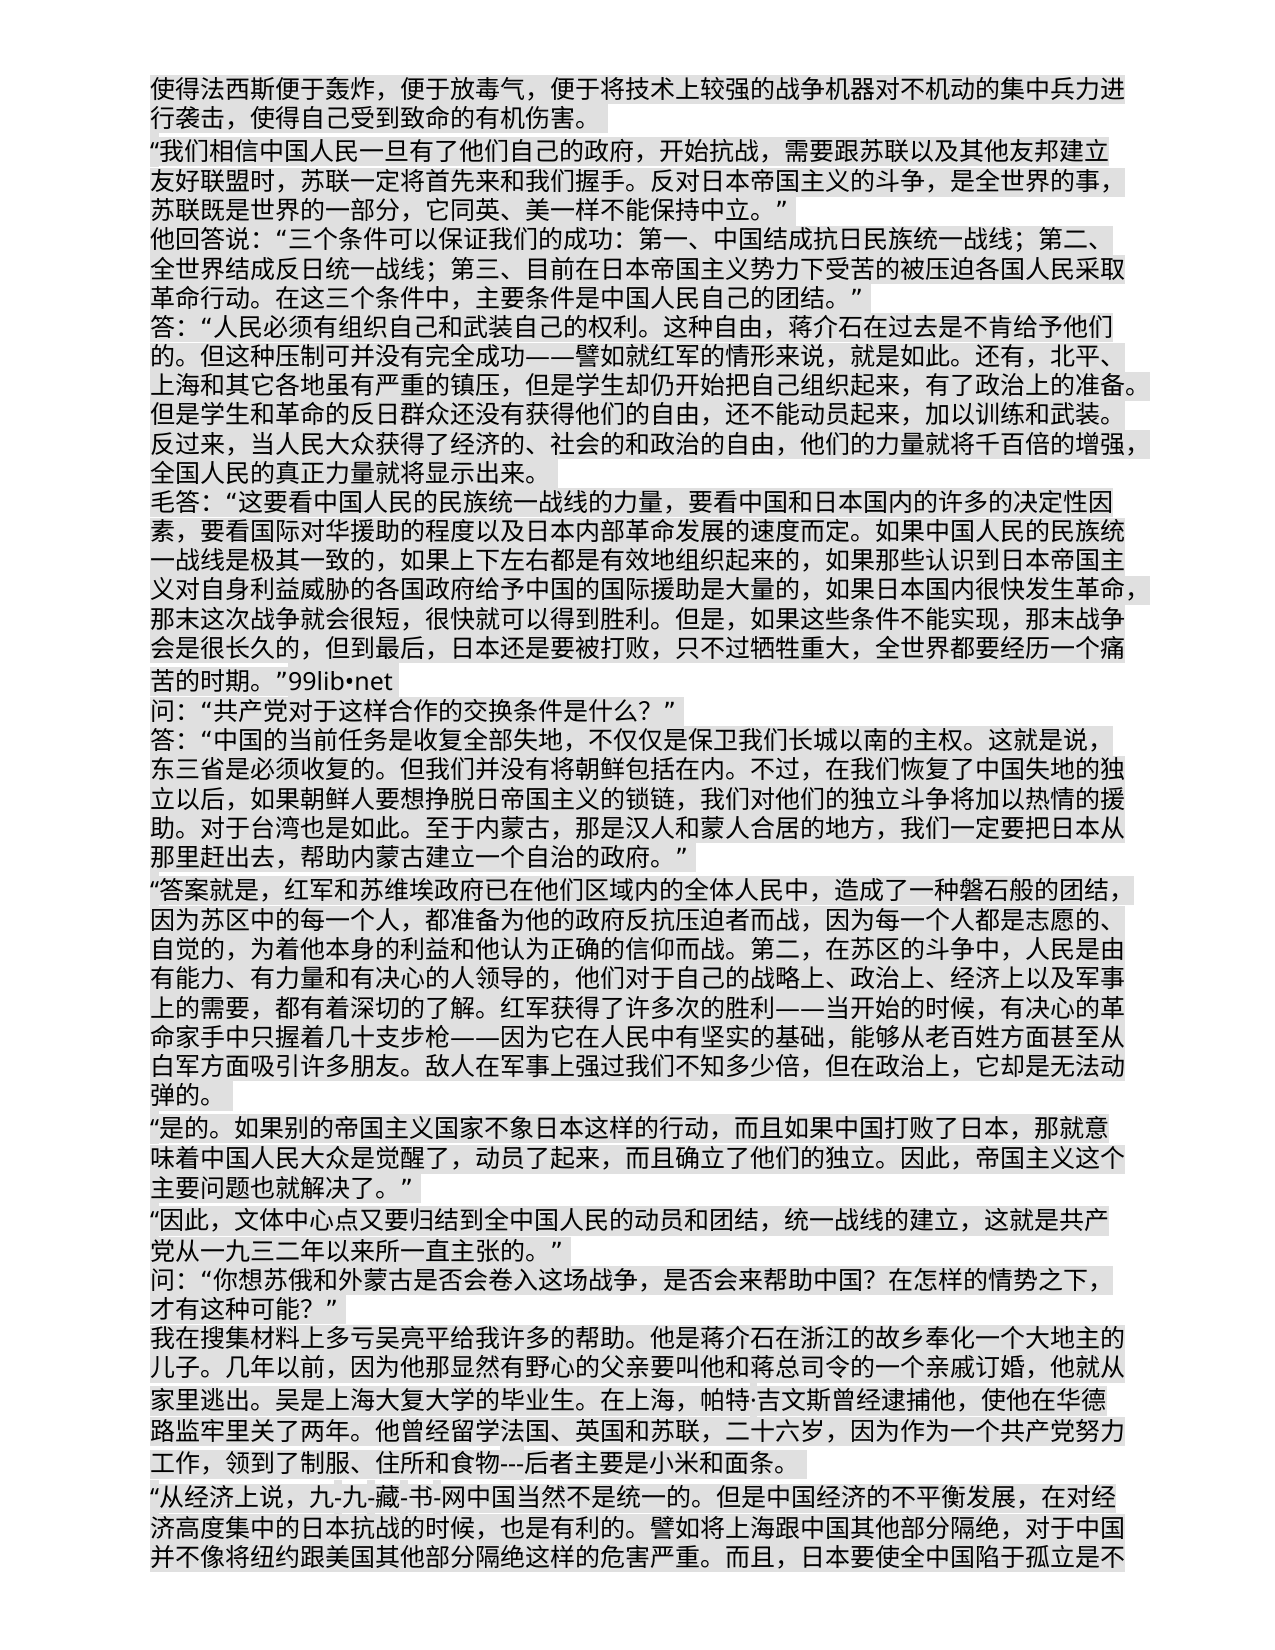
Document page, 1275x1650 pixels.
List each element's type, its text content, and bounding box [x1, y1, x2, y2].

text TO 123 西行漫步作者埃德加·斯诺1970年訪問中國一年後，分別在美國及義大利發表文章。1972年作者過逝。 一九七一年四月十八日意大利《时代》周刊---同毛泽东的一次交谈 一九七一年四月三十日美国《生活》杂志--我们同毛泽东谈了话 兩篇文章毛沒有提到日本 ，如果你另有所本，請找出來來源，否則你就是造謠胡扯。 意大利《时代》周刊 同毛泽东的一次交谈 去年十月，我登上了天安门城楼，周恩来总理乎意料地来找我。几秒钟之后，我的妻子和我被介绍给了毛泽东，这发生在中国的中心，在人类四分之一的中心。在下面能容纳五十万人的大广场上，一个大标语牌上写着毛泽东一九七零年五月二十日声明中的一句话，这一声明保证中国坚决支持柬埔寨的西哈努克亲王反对郎诺和美国，坚决支持刚刚建立起来的印之人民反美联盟，毛的这句话是： “全世界人民团结起来，打败美国侵略者及其一切走狗！” 后来，在毛主席七十七寿辰那天，《人民日报》发表了我们在天安门上的照片，照片的说明中把我说成是“美国友好人士”。那天这家报纸在每天都刊登毛思想的右上角登了这样一句话，“全世界人民包括美国人民都是我们的朋友。” 毛总是注意把各国人民同其政府的政策区分开来，我对于自己能作为这一态度的一个象征而感到高兴。 主席同我紧紧握手表示欢迎。他比一九六五年我上一次看到他时瘦了些，但更精神了，正是在那时，他正要采取他的政治生涯中也许是最勇敢的决定，但这一点我是现在才知道的。 主席简短地向我谈了一九六七年的几乎是无政府状态的情况，同时我们一起看那些为庆祝国庆准备的生动的彩车，真是五彩缤纷，形象动人！重点是中国的生产和备战。到处都有穿军装的人，但是，可以看到的为数不多的武器是民兵队伍手里的武器，其中有很多姑娘，头上梳着辫子。颂扬毛的著作的生动的画面一个接一个，但首先是涉及工厂、公社、文化事业和军事生活的画面。全身塑像和半身像，有的很大，重现了站在我身边的这位人物、这位领袖、这位第二次的解放即文化上的解放的创议人的形象。这第二次的解放是为了使革命象原来的那样纯洁，是为了让空前广泛的群众参加到革命中来。 在我们面前通过的游行队伍喊着，毛主席万岁，毛主席万岁，毛主席万万岁！很多青年人的眼里饱含着热泪。 我不由得指着这怀着崇拜心情的游行队伍问毛： “您觉得所有这些怎么样？您的印象如何？” 主席微露嗔色，摇摇头，又说“很好”，但看来他不是十分满意的。这是什么意思？又过来一些游行的人把我们的谈话打断了，使他没有能回答我的问话。只是在经过几周之后，在一次长时间的谈话中，我重新提出这一问题时，毛才非常坦率地向我谈到，个人崇拜是“讨嫌”的。我这才发现，在十月的那天，他的反应并不是赞成那些成千上万双手里拿着用来赞扬毛语录的画面、旗子和鲜花的。 问题仍然是重建党和重建国家的领导机构。据周恩来说，原来的党员恢复组织生活得占百分之九十五，而很多很有经验的干部正在等待重新任命职务。 当然，党的核心形式上在一九六九年四月就已经建立起来，那时，九大选出了新的中央委员会。但是，那时大量的老干部还在公社或者五-七干校（毛发出有关指示的日子）劳动。最严重的情况是，他们还得等待“解放”，还要令人满意地完成“斗、批、改”的三个阶段才能得到解放。另外一些干部被送去进行正常的思想教育，这是所有的党员都应该定期接受的教育。 同时，从家庭开始对新宪法进行全国性的讨论，新宪法号召要提高警惕，要进行群众性的大批判。新宪法的通过同第四届人大召开将一起使文化大革命达到最高峰。新宪法说中国是“中国共产党领导的”“无产阶级专政的社会主义国家”。七月一日将庆祝中国共产党的五十周年，那时，通过在形式上重建省委——这是“改”的象征————以及全国团结，政权的恢复，重建工作将完成。 “走资派”刘接受挑战 一九六六年党瘫痪到最严重程度时，重建的进程是很困难很艰巨的，那时，文化革命发展到了摧毁党的地步。 为什么这样强大的党的创建者和公认的天才领袖要“断然粉碎这个党”呢？这不是毛原来的打算，他只是要把“一小撮”人清除出权力结构。但是，最后触及到了很多高级领导人和毛的一些最老的同事。为首的是刘少奇，他是党的第一副主席，国家主席。 毛泽东永远是党的主席，刘是他的第一“副主席”。但是，一九六四年，毛失去了对他的“继任人”们组成的大部分机构，首先是国家机构的实际控制。比如，一九六五年，他甚至不能在北京的党报上发表一篇重要的文章，文章的目的是开始文化革命的宣传阶段。毛不得不以小册子的方式在上海发表它。 刘及其在中央委员会的盟友一直利用毛的名望利用国家、工会、党校、政治干部和官员来施展阴谋。确实，很多干部都认为自己是真正的毛泽东主义者，但是，刘以及同刘一样思想的那些同伙特别在一九五九到六一年的经济危机之后，在理论上利用了对毛的崇拜，在实际上侮辱了毛主义。他们不强调阶级斗争而只搞生产，他们只靠“专家”来提高技术水平，搞政治为经济权利和技术权利服务。他们主张扩大国家信贷（以及国家债务），而不是“大跃进”，不是以积极的劳动的思想热情来作资本。 在讨论后来成为毛的文化革命的纲领的文件时最后摊牌了。在一次决定性的冲突中，刘顽固地反对毛的第一点、也是最基本的一点：“斗垮走资本主义道路的当权派，批判资产阶级的反动学术“权威””，批判资产阶级和一切剥削阶级的意识形态，改革教育，改革文艺，改革一切不适应社会主义经济基础的上层建筑……” 刘面临的一个选择：要么粉碎自己的机构，要么进行较量。他没有放弃挑战。一九六五年一月二十五日，而不是在此之前，毛决定，刘必须下台。至少是一个高级负责人对我谈了这一点。 毛认为，人民和党员群众虽然是站在他的一边的，但被阴险的反对派引上了邪路。青年必须经历更深刻的第二次革命，接受教育，必须在斗争中接受锻炼，通过深入学习毛的教导重新获得生气。他希望恢复已经丧失的延安时代（一九三七——四七年）的精神，那时，一种平等的思想主宰那个时代，那时，毛的思想和党的首脑们教育党员们去争取最后的胜利。 应当有一种高于一切的思想，这就是毛的教导。这就意味着，高度集中，精简机构，相信群众的积极性和创造性，使城里人学会当农民，优先满足占人口百分之八十的农民的要求，农民自己用本身劳动创造的财富来进行集体投资，取消资产阶级的一切影响。换句话说，毛要的事，他的革命生涯的经历，以及必然的一切结果，让新的一代也来经历一番。 训练大家使用武器 因此，毛的信念所提出的第一个问题就是，党正沿着（苏联）修正主义的道路走向资本主义，正在出现一个新的特权阶层，一个掌权的官僚阶层，一个脱离人民的官吏阶层。第二个问题是同第一个问题密切联系的，即刘少奇妄图提出以妥协来解决中苏之间的僵局的问题。从一九六五年起，美国对北越的进攻出现了把战争扩大到中国的危险。刘要派一个中国代表团参加一九六六年召开的苏共二十三大，目的是恢复中苏联盟。毛的态度恰恰相反：要相信自己，要独立，要把 全国办成一个大学校，学习用人民战争反对美帝国主义和苏联社会帝国主义。 还讨论到了很多次要的问题和一些政治问题，但上面提到的两个问题是基本的。现在，人们说，刘和毛从一开始就代表着“两条路线”。毫无疑问，“两条路线”是存在的。据毛说，在党由两个人领导的四十五年里，也存在这样的情况，“非对抗性矛盾（逐步）变成了对抗性矛盾”（不可调和的矛盾）。是个人争权的斗争吗？人情的因素是不能完全同客观政治现实分开的，但是，毫无疑问，毛和刘之间的冲突首先是由于，两个人对于伟大的中国革命的方法和目标的考虑在实质上是不相同的。 关于后来发生的事已经写了很多，但这些历史是很复杂的，很难在这里用几行字说清。但只要说一点就够了，即毛在解放军帮助下所取得的胜利是如此全面，以致副主席、国防部长林彪可以在党的九大（九大定他为毛的法定继任人）说：“在任何时候、任何情况下，谁反对毛主席、谁反对毛泽东思想，就全党共讨之，全国共诛之。” 现在的事实是，毛泽东思想终于把全国动员到如下这样的目标上来：加速消灭城乡差别;提高生活水平和文化水平；工人、农民、士兵、党的官员和技术人员都一样有可能前进；农业技术和农业生产纳入学校教学内容之中，大家都亲自经历一番；消灭一切资产阶级思想，特别是在知识分子和官员当中残留的资产阶级思想；是学生和工人溶为一体，把学校的理论和工作实践结合起来，这样来使高等教育无产阶级化；按军队的而教育办法训练大家都使用武器；把青年培养成为这样的代表一个阶级的一代人：他们十分开通，受到良好教育，具有为全国人民和全世界人民服务的思想，不顾个人的得失，具有首先使人类最终摆脱饥饿、贪婪、无知、战争和资本主义这样的世界观。 这就是一切？是的，但还有别的。我只是简单地转述了我从官员、毛思想的积极分子以及受过毛思想的“再教育”的人那里听来的话。我也是用毛思想来解释文化革命过去是怎么回事、现在又是怎么回事的。 梦想参军 从林彪在党的九大宣布“无产阶级文化大革命取得了伟大胜利”至今两年以来，几乎占人口百分之九十七的非党群众在今天是如何生活得呢？ 幼儿园的许多孩子们给我唱了《毛主席永远和我们在一起》的歌子。任何人都会对你说他热爱毛主席。而且，今天的人同一九六五年我认识的人，除了大家都佩戴毛主席像章之外，在外表上几乎再没有任何区别。人们的穿着都一样：灰色和浅蓝色的裤子和上衣，男女都一样，别的就是草绿色和蓝色卡叽衣服。许多人宁愿在家里穿较好的和色彩鲜艳的衣服，然而现在在街上看到的“时兴”服装绝对是无产阶级化的。在城市里，农民和知识分子越来越难区分，象街道是干净整齐的一样，这两种人都是干净整齐的。 人们纯朴自然，言谈行动彬彬有礼。今天，群众都更多地受到教育；几乎所有的儿童都上学；在很多工厂里，工人都是中学毕业生。由于在过去二十年里载了许多树，城市变得漂亮起来；对农业的全面改造正改变着农村的旧面貌。 中国显然是从未有过地富裕起来，但不是个人富裕。 人们的营养丰富，身体健康，衣着合身；每周六天工作、参加政治活动或学习技术。空闲的时候，人们如果不去挖地道或修防空洞，就在家休息，或者打乒乓球或者是同朋友去游泳。人们偶尔也有一些担心的事，但担心的不是食品价格上涨、医药费用或税收增加。人们的生活水平不是很高，但是，他们不知道什么是借债和典当，不必担心折磨过他们的父母的饥饿和贫困。人们看到的报纸和杂志登的首先是政治和鼓舞人的消息，现在没有一个中国人是不关心政治的。另一方面，人们不必因这样的消息而感到担心：犯罪行为、经济危机、污辱、种族骚乱、婚姻丑事、吸毒、腐败行为、对富人的阶级性的妒忌等等。正如一个观察家所说的那样，中国是“道德的渊薮”。 我看到，工资稍有变动，即低工资和中等工资略有增加，高工资稍有缩减。 在十几个大城市里，在一些省城和公社里我看到，消费品很好，售价比一九六五年低或者几乎相等。 粮食、食油和棉布都是定量供应的。粮食定量根据人们的工种不同而不同，每人每月的定量在十三公斤到二十公斤之间，再加上目前供应充足的副食品，这是足够的了。中国是世界上生产棉纺品最多的国家，但这是在国际市场上的地位，在国内每人配给五米半棉布。相反，合成纤维品是随便购买的，因而需求量也就很大。食油的定量平均起来可以足够一家人的需要。除此以外，所有的消费品都是随便购买的。我没有看到私人汽车有所增加，为此，城市和铁路运输良好。交通费极低。 普通人一家也许至少有一辆自行车（农民也是如此）。有很多类型的住房，但一般说来都比过去的好（在农村，农民有自己的房屋，不必交房钱）。工厂工人的医疗费用食油他们的组织支付的。医药的售价比起西方国家的售价来简直可以说是不必花钱，避孕药是免费供应的。 除了这一切以外，只要对文化革命进行比较深刻的分析就可能充分地估价中国人民的生活方式。文化革命的效果在工厂、农村的公社、教育、医疗卫生、各种类型的文化活动和军队等方面的组织及政治改变当中是特别显著的。今天，青年的最大的想望是能参加海、陆、空军，但只有少数人被挑选上。 ----------------------------------------------------------- 美国《生活》杂志 毛泽东的一次交谈 毛泽东主席在去年十二月十八日在北京同我进行的一次长达五小时的谈话中，表述了他对中美关系、中俄关系和对外关系方面的其他一些问题以及对无产阶级文化大革命及其后果的一些看法。 主席批评了对毛“个人崇拜”的专讲形式的做法，解释了为什么在文化革命期间曾有必要采取这种讨嫌的做法，并且预言这种做法将逐渐改变。他说，人民共和国政府不久将让能代表美国广泛的政界和新闻舆论界的右、中、左三方面的一些人访问中国。他谈到赞成同美国最高级官员（包括尼克松先生在内）开始进行谈话。他说他寄很大希望于美国人民，认为美国人民将是一只有益于世界的潜在力量。 毛主席强调说，他不希望进行接见记者式的谈话。我们进行的是一次交谈。但是，只是在最近我才能够证实他不反对在不直接引用原话的情况下发表他的某些意见。 那是在清晨。我们共进了早餐，一直谈到一点左右。 毛宽敞的书房里四面都是书架，书架上摆满了数以百计的中文书籍，其中也有少量的外文书籍。许多书中插着注有解释的、作书签用的纸条。大写字桌上高高地堆着报刊和手稿。这是正在从事写作的作家的工作室。通过宽敞的窗户，可以瞥见园景，据说主席亲自在园子里种植蔬菜和试种庄稼。 我们讨论了我写的关于我们上次一九六五年一月谈话的报道，在那篇报道中，我曾写道，他承认中国确有“个人崇拜”。因为我写了这一点，有些人曾批评过我。 他说，那些反对我在一九六七年和一九六八年重访中国的官员都属于一个极左集团的，这个集团曾一度夺了外交部的权，但是，他们都早就被全部清除了。毛继续说，在我们一九六五年进行谈话的时候，许多权力——各个省、各个地方党委内，特别是北京市党委内的宣传工作地权力——他都管不了了。正因为如此，他那时曾说过需要有更多的个人崇拜，以便鼓动群众去摧毁反毛的、党的官僚机构。 今天，情况不同了。主席说，所谓“四个伟大”——对毛本人的称号——“伟大的导师、伟大的领袖、伟大的统帅、伟大的舵手”讨嫌。总有一天要统统去掉。只剩下“TEACHER（导师 ）”这个词，就是教员。毛历来是当教员的，现在还是教员。甚至在他成为共产主义者之前，他就是长沙的一个小学教员。其他的称号一概辞去。 我说：“我常常想，不知道那些呼毛口号最响，挥动旗子最起劲的人，是不是——就象有些人所说的——在打着红旗反红旗。” 毛点点头。他说，这些人分三种。一种是真心实意的。第二种是随大流的——因为别人喊“万岁”，他们也跟着喊。第三种人是伪君子。我（按：指斯诺）没有受这一套的骗是对的。 我说：“我记得，就是你一九四九年进北京之前，中央委员会通过了一个决议——据说是根据你的建议——禁止用任何人的名字来命名街道、城市或地方。” 他说，是的，他们避免了这种做法；但是，其他的崇拜形式出现了。有那么多的标语、画像和石膏像。红卫兵坚持说，如果你周围没有这些东西，你就是反毛。在过去几年中，有必要搞点个人崇拜。现在没有这种必要了，应当降温了。 他接着说，但是，难道美国人就没有自己的个人崇拜吗？各个州的州长、各届总统和内阁各个成员没有 一些人去崇拜他，他怎么能干下去呢？总是有人希望受人崇拜，也总有人愿意崇拜别人。他问我说，如果没有人读你的书和文章，你会高兴吗？总要有点个人崇拜嘛。 毛主席对这种有关神和上帝的现象——人需要被人崇拜，也需要崇拜被人——显然考虑过很多。在以前的访问中，他曾详细谈过这个问题。 我说：“伏尔泰曾写道，如果没有上帝，人类也必须造一个。在那个时代，如果他表示他是一个彻底的无神论者，他就可能掉脑袋。” 毛同意，许多人因为说了比这要轻得多的话就掉了脑袋。 我说：“自那时以来我们已经取得了一些进步。人类已经在一些事情上改变了上帝的观点。其中一件事就是节制生育，在这个问题上，中国现在同五年前或者十年以前比较起来有了很大的变化。” 他说，没有。说我（按：斯诺）受人欺骗了。在乡下，妇女仍然想要男孩。如果第一个和第二个孩子都是女孩，她还想再生一个。如果生了第三个，还是个女孩，这位母亲还想再生。很快就生了九个。这位母亲已经四十五岁左右了，她最后只好决定就这样算了。这种态度必须改变，但是需要时间。在美国情况也许一样吧？ 主席说，要男女完全平等，现在不可能。但是在中国人和美国人之间无需有偏见。可以相互尊重和平等。他说他寄很大希望于这两国人民。 如果苏联不行，那么他将寄希望于美国人民。单是美国就有两亿多人口。生产已经高于各个国家，教育普及。他将高兴看到在那里出现一个党来领导革命，虽然他并不预料在最近的将来就会出现。 他说，同时，外交部正在研究让美国人左、中、右都来访问中国。是否应当让代表垄断资本家的尼克松这样的右派来呢？应当欢迎他来，因为，据毛解释说，目前中美两国之间的问题要跟尼克松解决。毛将高兴同他谈，他当做旅行者也行，当作总统也行。 他说，遗撼的是我（按：指斯诺）代表不了美国；我不是一个垄断资本家。我能够解决台湾问题吗？何必那么僵着？蒋介石还没有死。但是台湾关尼克松什么事？这个问题是杜鲁门和艾奇逊搞的。 有一点提一下也许是适宜的——这并不是我同毛主席谈话内容的一部分——这就是：在北京的外国外交官去年了解到，某些中国人当时正在转达华盛顿给中国政府的信。这种联系旨在向中国领导人说明尼克松先生对亚洲的“新看法”。据说，尼克松坚决要尽快撤出越南，谋求通过谈判由国际保证东南亚的独立；通过弄清台湾问题结束中美关系的僵局，使这个人民共和国进入联合国并同美国建立外交关系。一九七零年有两个重要的法国人来过中国。第一个是计划部长安德烈-贝当古，第二个是戴高乐政权时的总理莫里斯-顾夫-德姆维尔。莫-顾夫-德姆维尔为戴高乐将军访华作好了安排，这次访问本来是准备在今年进行的。我自权威方面获悉，尼克松先生最早是向戴高乐将军透露他打算谋求同中国取得真正的缓和的。有些人当时曾预料戴高乐在访问时将在促成中美认真交谈方面起关键的作用。他的死使这一点未能实现。毛主席给戴高乐夫人的对这位将军的唁电，据人们所知，是自从罗斯福去世以来他对任何非共产党政治家的唯一的一次赞扬。 与此同时，其他外交官很活跃。一位已经访唔过一次尼克松总统的欧洲国家驻北京使团团长于去年十二月再次来到华盛顿。他绕过国务院跑到白宫去举行会谈，于一月间回到中国。我在二月间离北京前不久，曾自另一位绝对可靠的外交人士处获悉，白宫当时再次转达了一个信息，询问总统如果派一位私人代表前往同中国最高级领导人交谈，他将在中国首都受到怎样的接待。 我必须再次强调，上述背景情况中没有任何情况是毛泽东向我提供的。 在我们谈话的时候，主席再次向我追述说，教给中国人民进行革命的正是日本军国主义者。由于他们的侵略，他们激起了中国人民进行战斗，并且帮助了中国的社会主义取得统治地位。 我提到几天前西哈努克亲王曾对我说：“尼克松是毛泽东最好的代理人。他对柬埔寨炸得越凶，他就越使更多的人变成共产党人。他是他们最好的弹药运输人。”毛泽东同意说，是的，他喜欢那样的帮助。 我提醒他说，两个月前天安门广场举行“十一”游行时我同他的谈话的过程中，他曾告诉我，他“不满意目前的情况”。我请他解释他那番话的意思。 他回答说，文化大革命中有两件事他很不赞成。一个是讲假话。有人一面说要文斗，不要武斗，而实际上却在桌子下面踢人家一脚，然后把脚收回来。当被踢的那个人问他：“你为什么踢我啊”他又说：“我没有踢你啊，你看，我的脚不是还在这里吗？”毛说，这是讲假话。后来，文化大革命中的冲突发展成了打派仗——开始用长矛，后来用步枪，，又用迫击炮。外国人讲中国大乱，不是假话，是真的，武斗。 主席很不高兴的另一件事是虐待“俘虏”——即罢了官和接受再教育的党员和其他人。解放军的老办法——释放俘虏并发给路费回家，这曾使许多敌人士兵受到感化而志愿参加他们的队伍——常常被忽视了。 毛泽东最后说，如果一个人不讲真话，他怎么能到别人的信任呢？谁信任你啊？朋友之间也是这样。 我问道：“俄国人害怕中国人吗？” 他回答说，有人是这样说，但是他们为什么要害怕呢？中国的原子弹只有这么大（毛伸出他的小手指），而俄国的原子弹有那么大（他伸出他的拇指）。俄国和美国的原子弹加起来（他把两个拇指并在一起）有这么大。 但是 从长远的观点来看，俄国人害怕中国吗？ 他回答说，听说他们有点怕。即使一个人的房子里有几只老鼠，这个人也可能吓坏了，怕老鼠吃掉他的糖果。比如，中国挖防空洞，俄国人因而感到不安。但是如果中国人钻防空洞，他们怎么能够打别人呢？ 至于意识形态问题，是谁打了第一枪呢？俄国人叫中国人教条主义，后来中国人叫俄国人修正主义。中国发表了俄国人的批评文章，但是俄国人不敢发表中国的批评文章。后来他们派了一些古巴人，随后又派了罗马尼亚人去要求中国人停止公开论战。毛说，那不行。如果必要的话，要争论一万年。后来柯西金本人来了。他们会谈后，毛对他说，他将减少一千年，但是不能再减了。 他说，俄国人瞧不起中国人，也瞧不起许多国家的人民。他们以为，只要他们一句话，大家就都会听从。 他们不相信也有不听的，其中一个就是鄙人。尽管中俄意识形态的分歧现在是不可调和的（正如他们在柬埔寨问题上采取互相矛盾的政策所表明的那样），但是他们最终还是可以解决他们国家之间的问题的。 毛主席再次提到美国说，中国应该学美国把责任和财富分散到五十个州的那种发展办法。中央政府不能什么事都干。中国必须依靠地区和地方的积极性。 通过这次和其他几次非正式的交谈，我相信，在今后的中美会谈中，毛主席一定会坚持那些指导中国全部对外政策、中国在意识形态方面和对世界的看法以及中国的地区政策的基本原则。另一方面，我也相信，在国际紧张局势得以缓和以后，中国将谋求同欢迎它充分参加世界事务的一切友好国家和敌对国家中的一切友好人民进行合作。 ------------------ 另外 在1937年出版的西行漫記裡毛談到抗日戰爭，這是在日本侵華全面戰爭的前一年。 三 论抗日战争 “这一切以及其他的因素，是决定战争的条件，使我们可以对日本的堡垒和战略根据地作最后的决定性的攻击，将日本占领军赶出中国。 “至于军火，日本不能夺取我们内地的兵工厂，而这是仅够供给中国军队用许多年的；他们也不能阻止我们从他们自己手中夺取大量的武器和军火。红军就是用这种方法从国民党手中来装备它现在的部队的：九年以来，国民党成了我们的‘军火运输队’。如果全中国人民联合起来抗日，那末，运用这种战术来取得我们的军火的可能性就更加无限了！ 我问：“你认为这样的战争要打多久？” 答：“那就是坚决地、断然地坚持对日本侵略进行抗战。此外，它还要求遵守我们在呼吁建立民主共和国和国防政府的宣言中所提出的各点。” “这并不是说要放弃战略要冲，只要认为有利，战略要冲还是应该用阵地战来保卫的。但中心战略却比必须是运动战，而着重依靠游击队战术。深垒战必须利用，但这在战略上只是辅助的和次要的。” 我突然想起第二天早上八点有一个约会要参观红军大学——要考察中国共产党人抗日情绪的“诚意”，这个地方大概是最合适不过了。 问：“在实际上，苏维埃政府和红军怎样才能跟国民党军队合作抗日呢？在对外战争中，所有的中国军队，是必须放在统一指挥之下的。如果最高军事会议有红军代表，红军是否愿意遵守它的政治和军事的决定？” 这样的人会是真的在认真地考虑战争吗？ 问：“一旦发生中日战争，你想日本会不会发生革命呢？” 白崇禧、李宗仁、韩复榘、胡宗南、陈诚、张学良、冯玉祥和蔡廷锴都似乎相信：中国战胜日本的唯一希望，最终必须依靠把大军分成机动部队，进行优势的运动战，并且在广大的游击区域中要有能力维持持久的防御，这样先在经济上，后在军事上慢慢拖垮日本。这至少就是他们的理论。 “必须记住，这次战争是在中国境内打的。这就是说日本人受到敌视他们的中国人民的完全包围。日本人的全部给养不得不靠从外面运进来，并且还要加以保护，在各交通线都要重兵驻守，同时在东三省和日本的基地也必须重兵驻守。 答：“是的。只要它是真正抗日的，我们的政府将全心全意遵守这样一个会议的决定。” “你认为在什么条件下，中国人民才能够消耗和打败日本的军队？”我问。 答：“战略应该是一种在一条很长的、流动的、不定的战线上进行运９９ｌｉｂ•ｎｅｔ动战的战略，战略的成功完全要靠在地形险阻的地方保持高度机动性，其特点是进攻和退却都要迅速，集中和分散都要迅速。这将是一种大规模的运动战，而不是深壕、重兵和坚垒的单纯阵地战。我们的战略和战术必须依作战的地形来决定，而这就决定了运动战。 “除了中国正规军之外，我们还应在农民中创建、指导并且在政治上和军事上武装大量的游击队。东三省的这种类型的抗日义勇军的成绩，只不过是全国革命农民中可以动员起来的潜在抵抗力量的极小表现。只要有适当的领导和组织，这种队伍可以弄得日本人一天二十四小时疲于奔命，愁得要死。 “战争的进行中使中国有可能夺获许多日本的俘虏、武器、弹药、战争机器，等等。到了某个时候，我们就越来越可以跟日本军队作阵地战，利用堡垒和深壕了，因为随着战争的进展，抗日军队的技术装备一定会大大的改善，而且还有与外国的重大援助而加强起来。在占领中国的长期负担的重压下，日本的经济是要崩溃的；在无数次胜负不决的战役的考验下，日本军队的士气是要涣散的。当日本帝国主义的浪潮在中国抗战的暗礁上冲散了以后，中国革命人民中潜藏的大量人力，却还可以输送无数为自己的自由而战斗的战士到前线来。 时间已经过了早晨两点，我精疲力尽，但在毛泽东的苍白有点发黄的脸上，我却找不出一些疲倦的表示。在吴亮平翻译和我纪录的时候，它一忽儿在两个小房间之间来回踱步，一忽儿坐下来，一忽儿躺下来，一忽儿倚着桌子读一叠报告。毛夫人也还没有睡。忽然间，他们两个都俯过身去，看到一只飞娥在蜡烛旁边奄奄一息地死去，高兴得叫起来。这确是一支很可爱的小东西，翅膀是淡淡的苹果绿，边上有一条橘黄色和玫瑰色的彩纹。毛泽东打开一本书，把这片彩色的薄纱般的羽翼夹了进去。 “在抗日战争中，中国人民会有比红军对国民党斗争时候所能利用的更大的有利条件。中国是一个很大的国家，只要还有一寸的土地没有在侵略者刺刀的下面，它就不能说是被征服。就算日本占领了一大部分中国，一块有一万万，或者甚至二万万人口的地方，要打败我们，也还差得很远。我们仍旧有很大的力量来抵抗日本军阀，而且在整个战争中，他们还得不断打一场激烈的后卫战。 “有许多人以为一旦日本占领了沿海的几个战略要冲而实行封锁以后，中国就将不可能继续对日抗战了。这是胡说。我们只要看看红军的历史，就可以驳倒这种看法。在有些时候，我们的力量在数量上要比国民党的军队少十倍或二十倍，他们在装备上也胜过我们。他们http://www.99lib.net的经济资源超过我们好几倍，他们还得到外界物资上的援助。可是，为什么红军还能节节获胜，它不仅能够存在到今天，而且还能增加它的力量？ 答：“日本的革命不仅是可能的，而且是一定的。在日军一遭到严重的失败，革命就不可避免地马上要开始发生了。” 问：“怎样才能最好的武装人民、组织人民和训练人民来参加这样的战争？” 问：“中国人民的当前任务是夺回丢给日本帝国主义的全部失地，还是只将日本赶出华北和长城以北的中国领土？” 毛泽东继续说：“从地理方面来说，战场是这样的广大，因此我们有可能以最大的效率来进行运动战，这对像日本这样行动缓慢的战争机器有致命的效果，因为它为了对付后方的袭击，不得不小心翼翼地摸索着前进。如果在一条狭隘的战线上集中重兵、竭力防御一二处要镇，那就完全丢掉了我们地理上和经济组织上的战术有利条件，而重蹈阿比希尼亚的覆辙。我们的战略和战术应该注意避免在战争初期阶段进行大决战，而应该逐步打击敌军有生力量的士气、斗志和军事效率。 一九三六年七月十六日，我坐在毛泽东住处里面一条没有靠背的方凳上。时间已过了晚上九点，“熄灯号”已经吹过，几乎所有的灯火已经熄灭。毛泽东家里的天花板和墙壁，都是从岩石中凿出来的；下面则是砖块地。窗户也是从岩石中凿出的，半窗里挂着一幅布窗帘，我们前面是一张没有上油漆的方桌，铺了一块清洁的红毡，蜡烛在上面毕剥着火花。毛夫人在隔壁房间里，把那天从水果贩子那里买来的野桃子制成蜜饯。毛泽东交叉着腿坐在从岩石中凿成的一个很深的壁龛里，吸着一支前门牌香烟。 问：“你对这样一场战争在军事上和政治上的可能发展趋势有怎么样的看法？” 这里不妨插一句，就是这种战略一般来说似乎也颇得非共产党的中国军事领导人的普遍赞成。南京由于有一支全部靠输入的空军，固然有了一支虽然开支浩大然而力量可观的对内进行镇压的力量，但大部分的专家，对于它在对外战争中的长期价值，却并不存在怎样的幻想。空军和中央军的这种机械化，有许多人甚至视为是化费不赀的玩具，认为在战争初期时肯定有令人感到意外的效果和辅助性的防御作用，但在最初几个星期后，就不能维持主动的作用，因为中国几乎完全没有基本军事工业，足以维持和补充空军或现代战争中任何其他高度技术化的部队。 九*九*藏*书*网答：“是的。我们的军队当然不会开入抗日军队所驻扎的任何区域的——我们在过去也不曾这样做过。红军决不会乘机利用战时的情势。” 问：“在这次‘解放战争’中，你看应该主要采取怎样的战略和战术？” “我们将欢迎并优待被我们俘获的和解除武装的日本官兵。我们不会杀他们。我们将对兄弟一般的对待他们。我们对于日本无产阶级的士兵并无冲突，我们要用一切方法使他们站起来，反对他们本国的法西斯压迫者。我们的口号是：‘联合起来反对共同的压迫者法西斯头子！’。反法西斯的日本士兵是我们的朋友，我们的目标是不矛盾的。” “阿比希尼亚的错误，除了内部政治上的弱点以外，就是在于他们想保有一条纵深战线，使得法西斯便于轰炸，便于放毒气，便于将技术上较强的战争机器对不机动的集中兵力进行袭击，使得自己受到致命的有机伤害。 “我们相信中国人民一旦有了他们自己的政府，开始抗战，需要跟苏联以及其他友邦建立友好联盟时，苏联一定将首先来和我们握手。反对日本帝国主义的斗争，是全世界的事，苏联既是世界的一部分，它同英、美一样不能保持中立。” 他回答说：“三个条件可以保证我们的成功：第一、中国结成抗日民族统一战线；第二、全世界结成反日统一战线；第三、目前在日本帝国主义势力下受苦的被压迫各国人民采取革命行动。在这三个条件中，主要条件是中国人民自己的团结。” 答：“人民必须有组织自己和武装自己的权利。这种自由，蒋介石在过去是不肯给予他们的。但这种压制可并没有完全成功——譬如就红军的情形来说，就是如此。还有，北平、上海和其它各地虽有严重的镇压，但是学生却仍开始把自己组织起来，有了政治上的准备。但是学生和革命的反日群众还没有获得他们的自由，还不能动员起来，加以训练和武装。反过来，当人民大众获得了经济的、社会的和政治的自由，他们的力量就将千百倍的增强，全国人民的真正力量就将显示出来。 毛答：“这要看中国人民的民族统一战线的力量，要看中国和日本国内的许多的决定性因素，要看国际对华援助的程度以及日本内部革命发展的速度而定。如果中国人民的民族统一战线是极其一致的，如果上下左右都是有效地组织起来的，如果那些认识到日本帝国主义对自身利益威胁的各国政府给予中国的国际援助是大量的，如果日本国内很快发生革命，那末这次战争就会很短，很快就可以得到胜利。但是，如果这些条件不能实现，那末战争会是很长久的，但到最后，日本还是要被打败，只不过牺牲重大，全世界都要经历一个痛苦的时期。”99lib•net 问：“共产党对于这样合作的交换条件是什么？” 答：“中国的当前任务是收复全部失地，不仅仅是保卫我们长城以南的主权。这就是说，东三省是必须收复的。但我们并没有将朝鲜包括在内。不过，在我们恢复了中国失地的独立以后，如果朝鲜人要想挣脱日帝国主义的锁链，我们对他们的独立斗争将加以热情的援助。对于台湾也是如此。至于内蒙古，那是汉人和蒙人合居的地方，我们一定要把日本从那里赶出去，帮助内蒙古建立一个自治的政府。” “答案就是，红军和苏维埃政府已在他们区域内的全体人民中，造成了一种磐石般的团结，因为苏区中的每一个人，都准备为他的政府反抗压迫者而战，因为每一个人都是志愿的、自觉的，为着他本身的利益和他认为正确的信仰而战。第二，在苏区的斗争中，人民是由有能力、有力量和有决心的人领导的，他们对于自己的战略上、政治上、经济上以及军事上的需要，都有着深切的了解。红军获得了许多次的胜利——当开始的时候，有决心的革命家手中只握着几十支步枪——因为它在人民中有坚实的基础，能够从老百姓方面甚至从白军方面吸引许多朋友。敌人在军事上强过我们不知多少倍，但在政治上，它却是无法动弹的。 “是的。如果别的帝国主义国家不象日本这样的行动，而且如果中国打败了日本，那就意味着中国人民大众是觉醒了，动员了起来，而且确立了他们的独立。因此，帝国主义这个主要问题也就解决了。” “因此，文体中心点又要归结到全中国人民的动员和团结，统一战线的建立，这就是共产党从一九三二年以来所一直主张的。” 问：“你想苏俄和外蒙古是否会卷入这场战争，是否会来帮助中国？在怎样的情势之下，才有这种可能？” 我在搜集材料上多亏吴亮平给我许多的帮助。他是蒋介石在浙江的故乡奉化一个大地主的儿子。几年以前，因为他那显然有野心的父亲要叫他和蒋总司令的一个亲戚订婚，他就从家里逃出。吴是上海大复大学的毕业生。在上海，帕特·吉文斯曾经逮捕他，使他在华德路监牢里关了两年。他曾经留学法国、英国和苏联，二十六岁，因为作为一个共产党努力工作，领到了制服、住所和食物---后者主要是小米和面条。 “从经济上说，九-九-藏-书-网中国当然不是统一的。但是中国经济的不平衡发展，在对经济高度集中的日本抗战的时候，也是有利的。譬如将上海跟中国其他部分隔绝，对于中国并不像将纽约跟美国其他部分隔绝这样的危害严重。而且，日本要使全中国陷于孤立是不可能的，日本从大陆的观点来看，仍是一个海国，它就不能封锁中国的西北、西南和西部。 答：“这里包含两个问题——外国的政策和中国军队的战略。现在，日本的大陆政策，谁都知道是已经确定的了。那些以为再牺牲一些中国主权，再作一些经济上、政治上或领土上的妥协让步，就可以阻止日本前进的人们，只不过是沉溺在乌托邦的幻想中。南京过去所采取的错误政策，就是根据这种的战略，我们只要看一看东亚的地图，就可知道结果是怎样了。不过我们已经知道，不仅是华北，连长江下游和我们南部的海港，都包括在日本的大陆计划里面。此外，也同样很清楚，日本的海军还想封锁中国海，夺取菲律宾、暹罗（泰国）、印度支那、马来亚和荷属东印度。一旦发生战争，日本必将把这些地方作为它的战略基地，割断英、法、美和中国的联系，独占南太平洋各个海面。这些行动都包括在日本海上战略计划中，我们已看到了这种计划。而且这种海上战略，是必将与日本陆上战略相配合的。 “红军经过自己的斗争，从军阀手中获得了自由，成为一支不可征服的力量。抗日义勇军，也同样的从日本压迫者的手中，获得了行动自由，武装了他们自己。中国人民如果加以训练起来、武装起来和组织起来，他们也一样可以成为一支不可战胜的力量。” 问：“红军是否同意，除了得到最高军事会议的允许或命令之外，不开入也不进攻国民党军队所驻扎的区域？” 答：“苏联当然也不是一个孤立的国家。它不能不顾远东的事态。它不能保持消极被动。它是坐视日本征服全中国，把中国作为进攻苏联的战略基地？还是帮助中国人民抵抗日本侵略者，争取独立，同俄国人民建立友好关系呢？我们认为俄国会采取后一条途径的。 毛泽东开始回答我提出关于共产党对日政策的第一个问题，我的问题是这样的：“如果日本被打败了而且被逐出了中国，你是不是以为‘外国帝国主义’这个大问题总的来说也就此解决了呢？” 坐在我旁边的是吴亮平，他是一位年轻的苏维埃“干部”，在我对毛泽东进行“正式”访问时担任译员。我把毛泽东对我所提出的问题的回答，用英文全部记下来，然后又译成了中文，由毛泽东改正，他对具体细节也必力求准确是有名的。靠着吴先生的帮助，这些访问再译成了英文，经过这样的反复，我相信这几节文字很少有报道的错误。 [150, 75, 1125, 1572]
